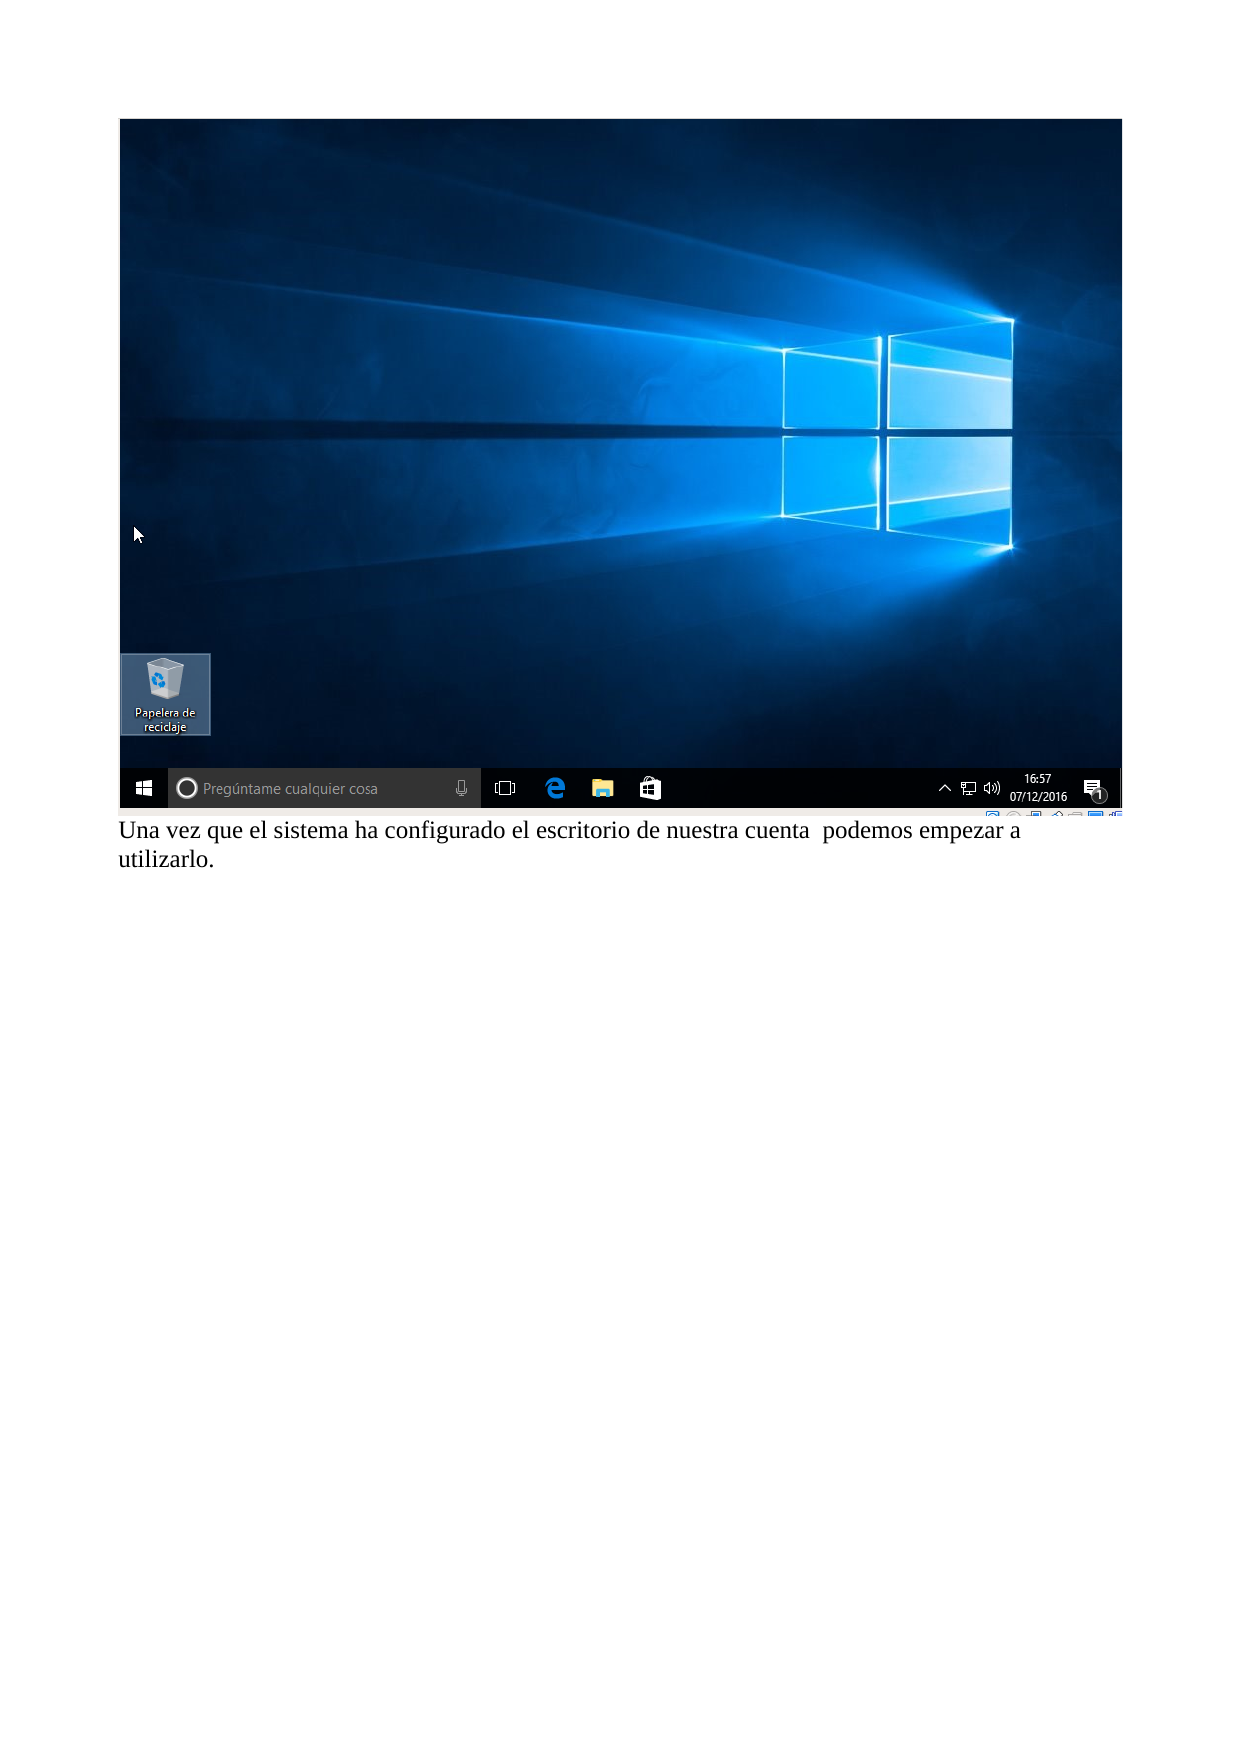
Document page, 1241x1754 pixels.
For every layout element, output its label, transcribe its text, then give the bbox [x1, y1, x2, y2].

picture [118, 118, 1123, 816]
text Una vez que el sistema ha configurado el escritorio de nuestra cuenta podemos empezar a utilizarlo. [118, 816, 1122, 873]
